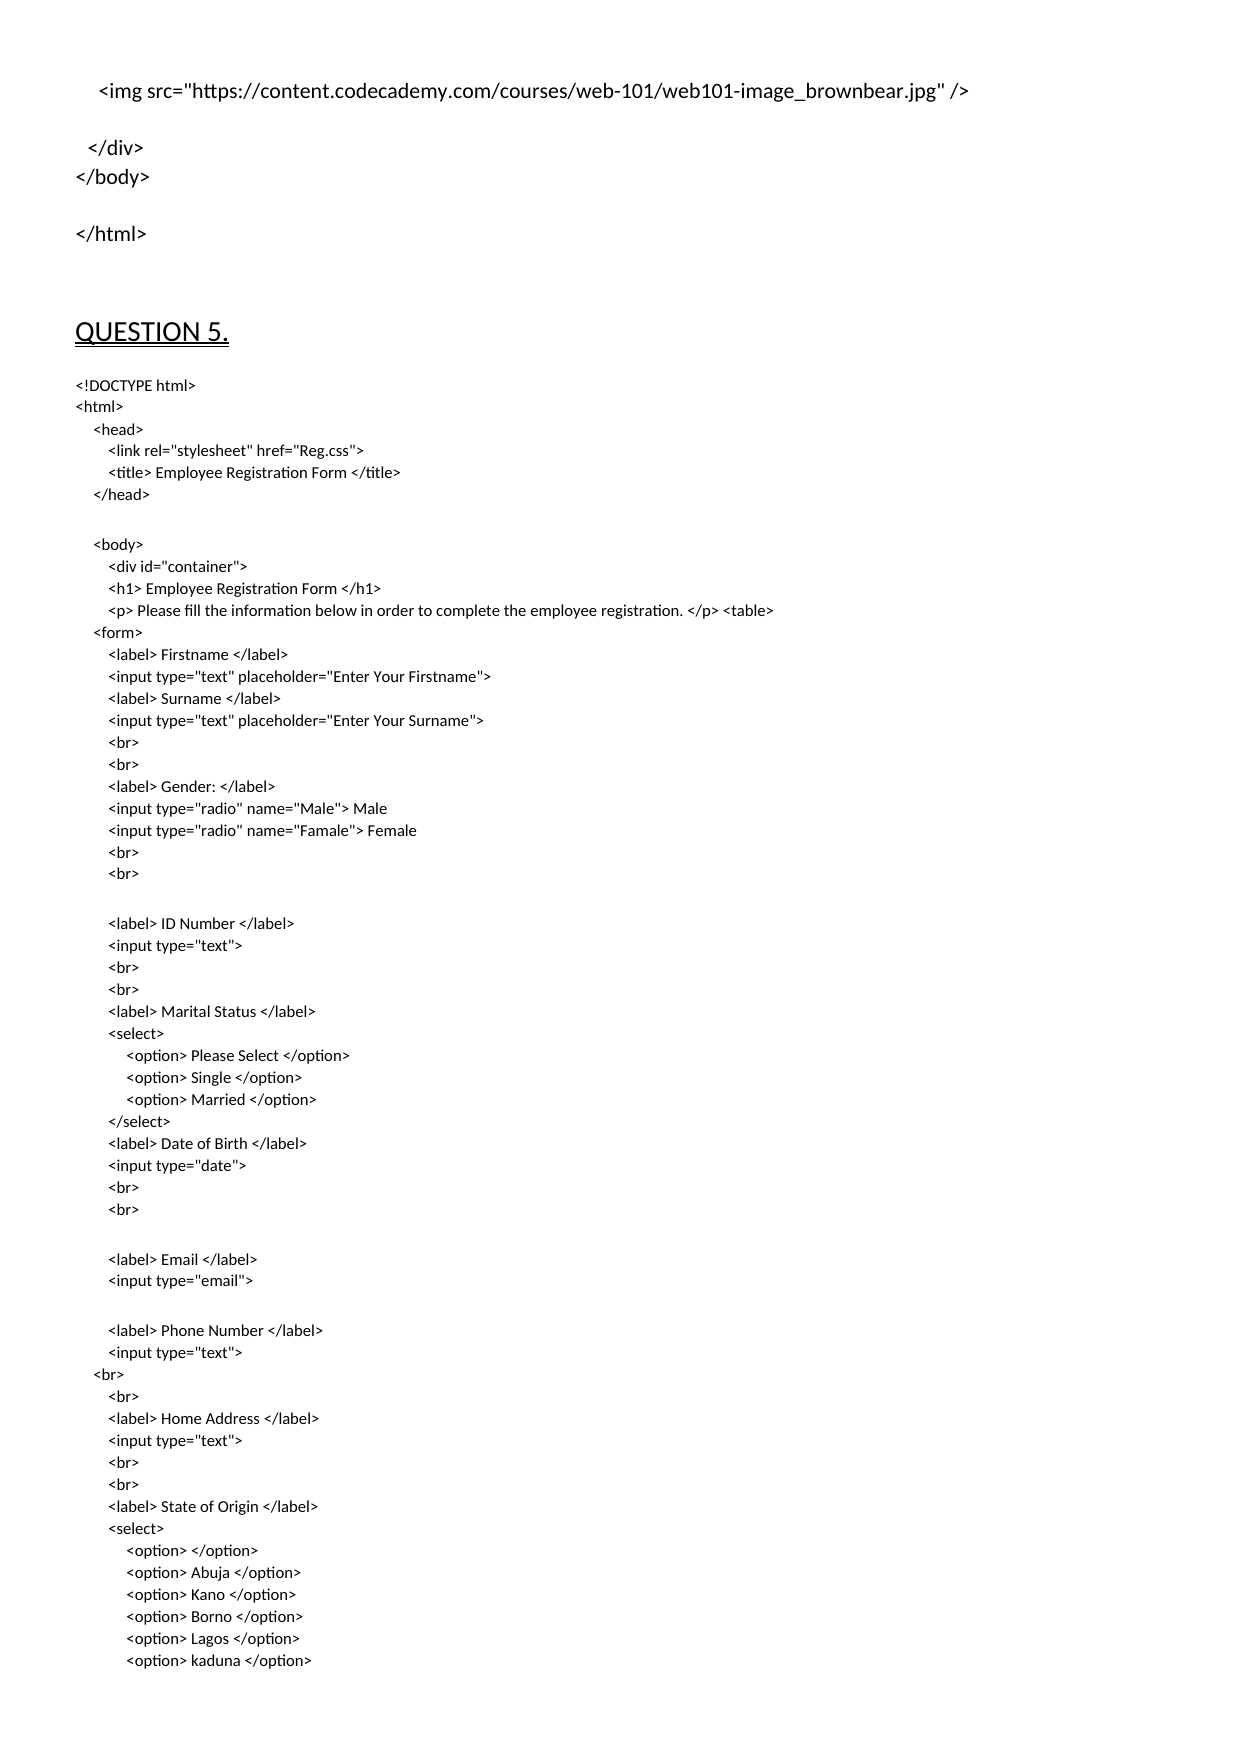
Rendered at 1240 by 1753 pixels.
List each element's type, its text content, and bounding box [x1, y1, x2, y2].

text <option> kaduna </option> [126, 1650, 822, 1670]
text <option> Single </option> [126, 1067, 822, 1087]
text <body> [93, 534, 822, 555]
text <input type="text"> [108, 1343, 822, 1363]
text <input type="text"> [108, 936, 822, 956]
text <option> Married </option> [126, 1089, 822, 1109]
text <label> Email </label> [108, 1249, 822, 1269]
text <select> [108, 1023, 822, 1043]
text </head> [93, 485, 822, 505]
text <label> ID Number </label> [108, 914, 822, 934]
text <br> <br> [108, 732, 173, 774]
text <form> [93, 622, 822, 643]
text <br> [108, 1387, 822, 1407]
text <option> Borno </option> [126, 1606, 822, 1626]
text <img src="https://content.codecademy.com/courses/web-101/web101-image_brownbear.jpg" /> [98, 77, 1164, 104]
text <label> Home Address </label> [108, 1408, 822, 1429]
text <label> Date of Birth </label> [108, 1133, 822, 1153]
text <label> Firstname </label> [108, 644, 822, 665]
text <input type="radio" name="Famale"> Female [108, 820, 822, 840]
text <option> Abuja </option> [126, 1562, 822, 1582]
text <input type="email"> [108, 1271, 822, 1291]
text <label> Surname </label> [108, 688, 822, 709]
text <h1> Employee Registration Form </h1> [108, 578, 822, 599]
text <label> Marital Status </label> [108, 1001, 822, 1022]
text <input type="text"> [108, 1431, 822, 1451]
text <br> <br> [108, 1177, 173, 1219]
text <input type="text" placeholder="Enter Your Surname"> [108, 710, 822, 731]
text <title> Employee Registration Form </title> [108, 463, 822, 483]
text <br> <br> [108, 842, 173, 884]
text <input type="text" placeholder="Enter Your Firstname"> [108, 666, 822, 687]
text <br> [93, 1364, 822, 1385]
text </body> [75, 163, 1164, 190]
text <option> Lagos </option> [126, 1628, 822, 1648]
text <br> <br> [108, 958, 173, 999]
text <input type="date"> [108, 1155, 822, 1175]
text </select> [108, 1111, 822, 1131]
text <label> Phone Number </label> [108, 1321, 822, 1341]
text <div id="container"> [108, 557, 822, 577]
text <option> Please Select </option> [126, 1045, 822, 1066]
text <br> <br> [108, 1452, 173, 1494]
text <label> Gender: </label> [108, 776, 822, 796]
text <select> [108, 1518, 822, 1538]
text <html> [75, 397, 822, 417]
text <link rel="stylesheet" href="Reg.css"> [108, 441, 822, 461]
text </html> [75, 220, 1164, 246]
text <label> State of Origin </label> [108, 1496, 822, 1516]
text <option> Kano </option> [126, 1584, 822, 1604]
text <head> [93, 419, 822, 439]
text <option> </option> [126, 1540, 822, 1560]
text </div> [87, 134, 1164, 160]
text <input type="radio" name="Male"> Male [108, 798, 822, 818]
text <!DOCTYPE html> [75, 375, 822, 395]
text QUESTION 5. [75, 313, 1164, 348]
text <p> Please fill the information below in order to complete the employee registration. </p> <table> [108, 601, 822, 621]
